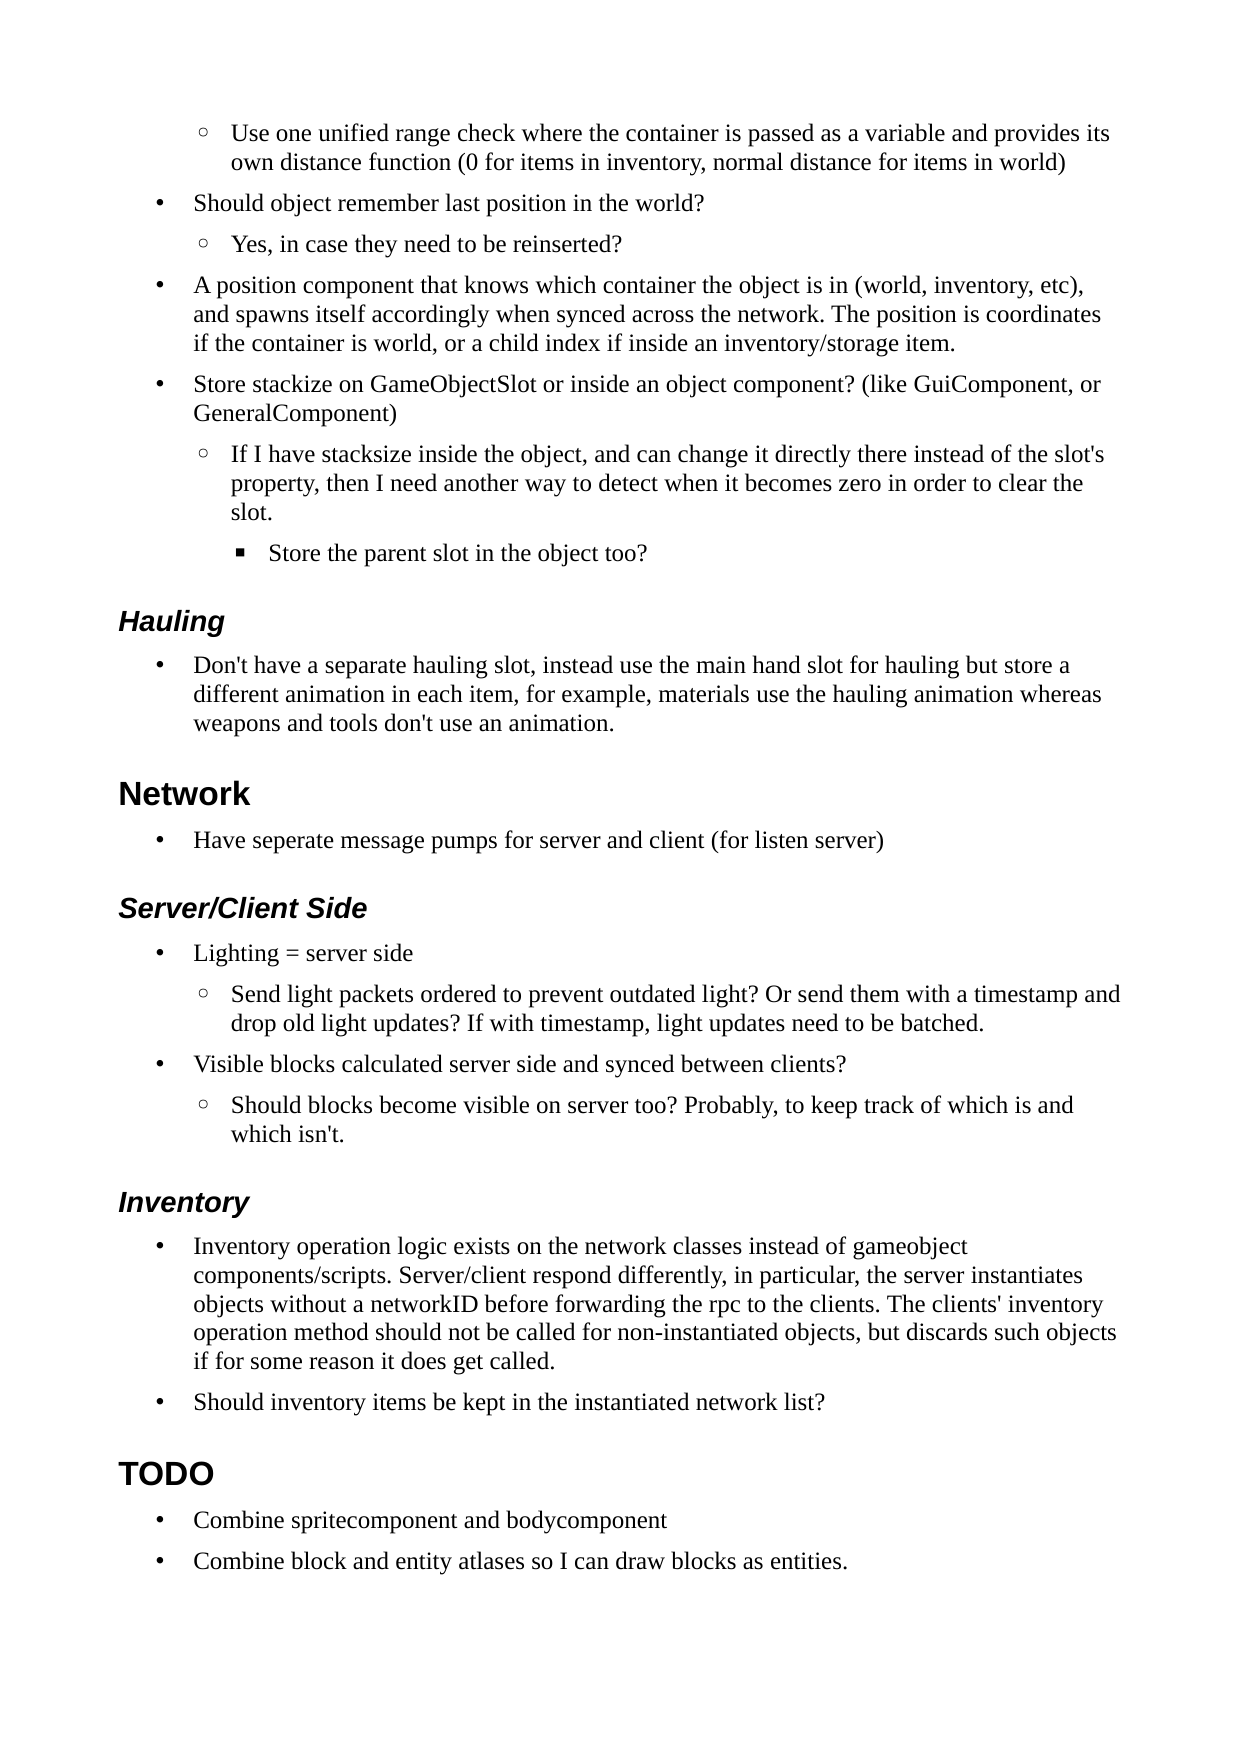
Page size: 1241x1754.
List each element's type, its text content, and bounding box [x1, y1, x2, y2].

list Store stackize on GameObjectSlot or inside an object component? (like GuiComponent, or GeneralComponent) [156, 369, 1122, 427]
list Send light packets ordered to prevent outdated light? Or send them with a timestamp and drop old light updates? If with timestamp, light updates need to be batched. [193, 979, 1122, 1036]
list Use one unified range check where the container is passed as a variable and provides its own distance function (0 for items in inventory, normal distance for items in world) [193, 118, 1122, 176]
list Yes, in case they need to be reinserted? [193, 229, 1122, 258]
subtitle TODO [118, 1454, 1122, 1492]
list If I have stacksize inside the object, and can change it directly there instead of the slot's property, then I need another way to detect when it becomes zero in order to clear the slot. [193, 439, 1122, 526]
list A position component that knows which container the object is in (world, inventory, etc), and spawns itself accordingly when synced across the network. The position is coordinates if the container is world, or a child index if inside an inventory/storage item. [156, 271, 1122, 357]
list Should blocks become visible on server too? Probably, to keep track of which is and which isn't. [193, 1090, 1122, 1148]
subtitle Server/Client Side [118, 892, 1122, 925]
subtitle Network [118, 774, 1122, 813]
list Combine spritecomponent and bodycomponent [156, 1505, 1122, 1533]
list Visible blocks calculated server side and synced between clients? [156, 1049, 1122, 1078]
list Inventory operation logic exists on the network classes instead of gameobject components/scripts. Server/client respond differently, in particular, the server instantiates objects without a networkID before forwarding the rpc to the clients. The clients' inventory operation method should not be called for non-instantiated objects, but discards such objects if for some reason it does get called. [156, 1231, 1122, 1375]
list Store the parent slot in the object too? [231, 538, 1122, 567]
list Lighting = server side [156, 938, 1122, 966]
list Have seperate message pumps for server and client (for listen server) [156, 825, 1122, 854]
list Don't have a separate hauling slot, instead use the main hand slot for hauling but store a different animation in each item, for example, materials use the hauling animation whereas weapons and tools don't use an animation. [156, 650, 1122, 737]
subtitle Hauling [118, 604, 1122, 638]
list Should inventory items be kept in the instantiated network list? [156, 1387, 1122, 1416]
list Should object remember last position in the world? [156, 188, 1122, 217]
list Combine block and entity atlases so I can draw blocks as entities. [156, 1546, 1122, 1575]
subtitle Inventory [118, 1185, 1122, 1219]
